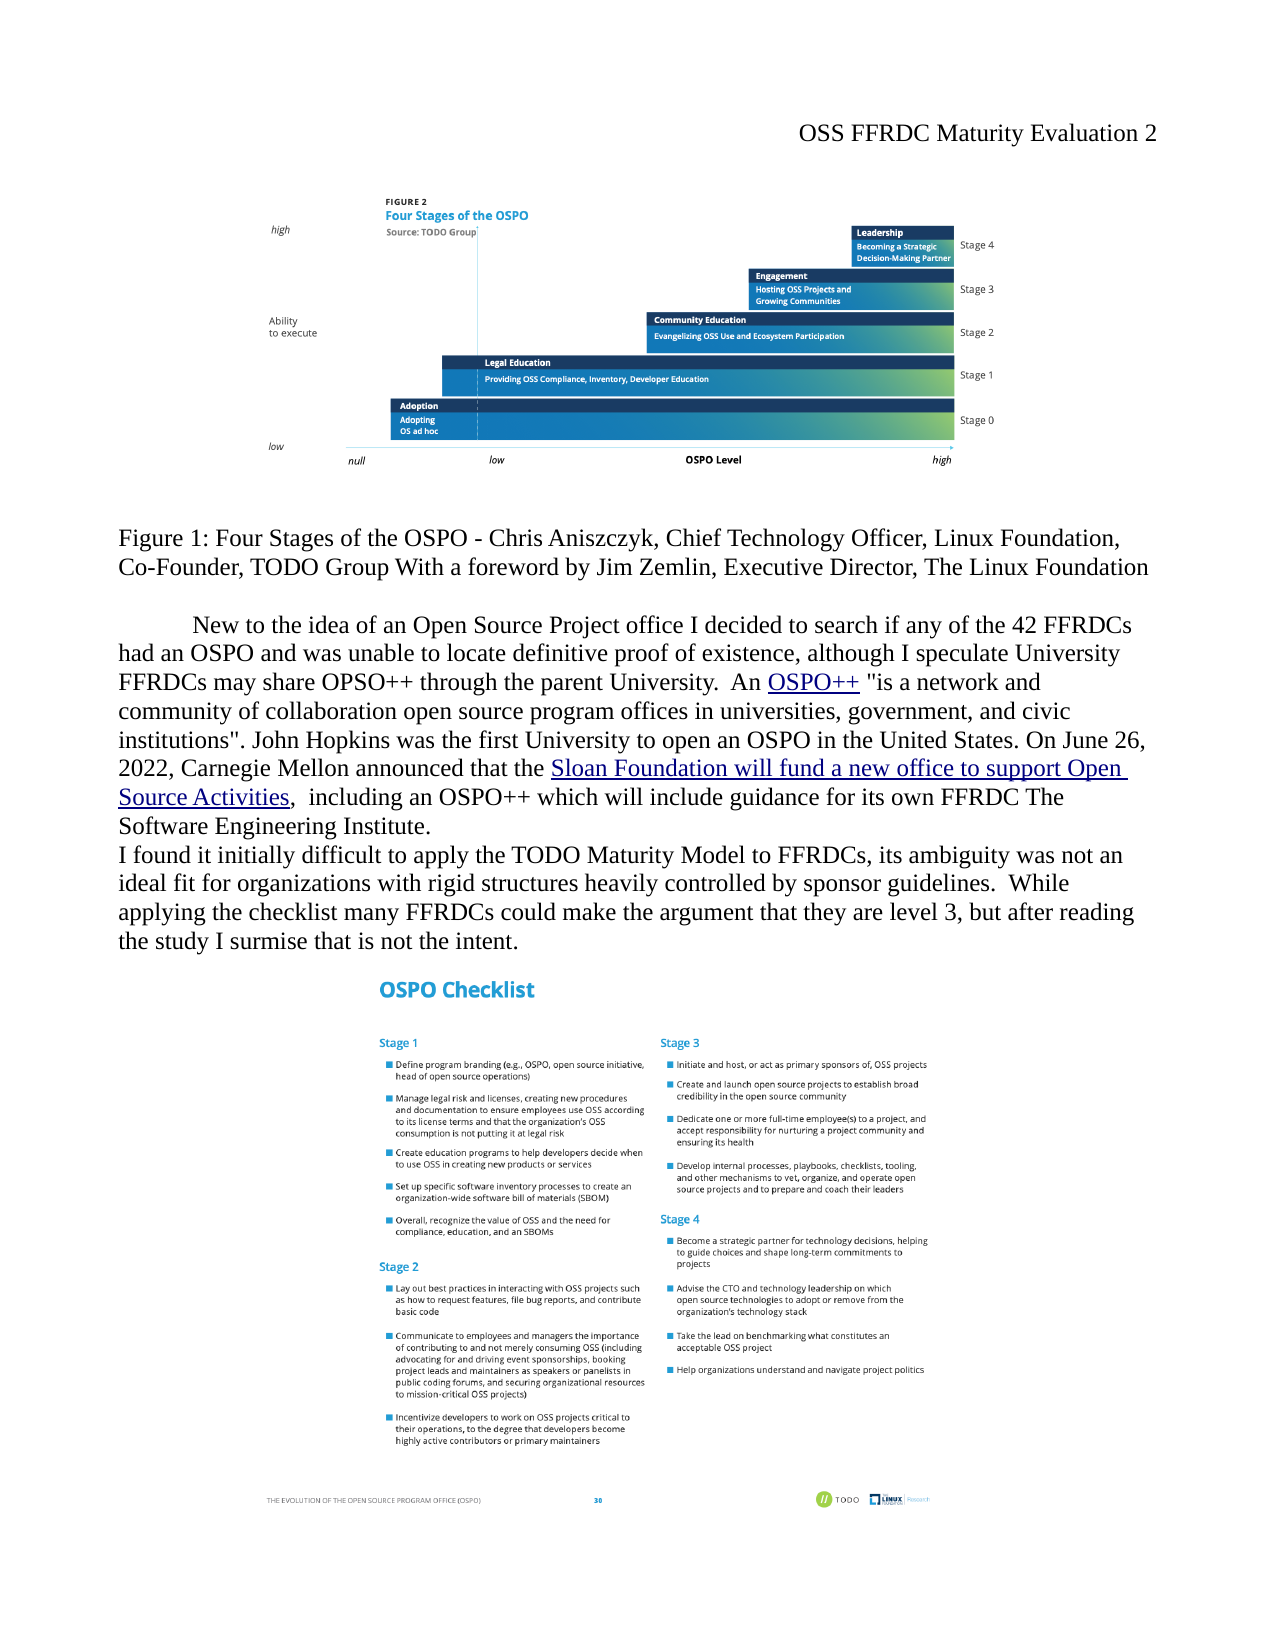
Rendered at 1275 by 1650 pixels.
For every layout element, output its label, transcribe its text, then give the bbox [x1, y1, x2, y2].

text Figure 1: Four Stages of the OSPO - Chris Aniszczyk, Chief Technology Officer, Linux Foundation, Co-Founder, TODO Group With a foreword by Jim Zemlin, Executive Director, The Linux Foundation [118, 523, 1157, 581]
text I found it initially difficult to apply the TODO Maturity Model to FFRDCs, its ambiguity was not an ideal fit for organizations with rigid structures heavily controlled by sponsor guidelines. While applying the checklist many FFRDCs could make the argument that they are level 3, but after reading the study I surmise that is not the intent. [118, 840, 1157, 955]
picture [263, 176, 1012, 495]
text New to the idea of an Open Source Project office I decided to search if any of the 42 FFRDCs had an OSPO and was unable to locate definitive proof of existence, although I speculate University FFRDCs may share OPSO++ through the parent University. An OSPO++ "is a network and community of collaboration open source program offices in universities, government, and civic institutions". John Hopkins was the first University to open an OSPO in the United States. On June 26, 2022, Carnegie Mellon announced that the Sloan Foundation will fund a new office to support Open Source Activities, including an OSPO++ which will include guidance for its own FFRDC The Software Engineering Institute. [118, 610, 1157, 840]
picture [252, 965, 969, 1515]
